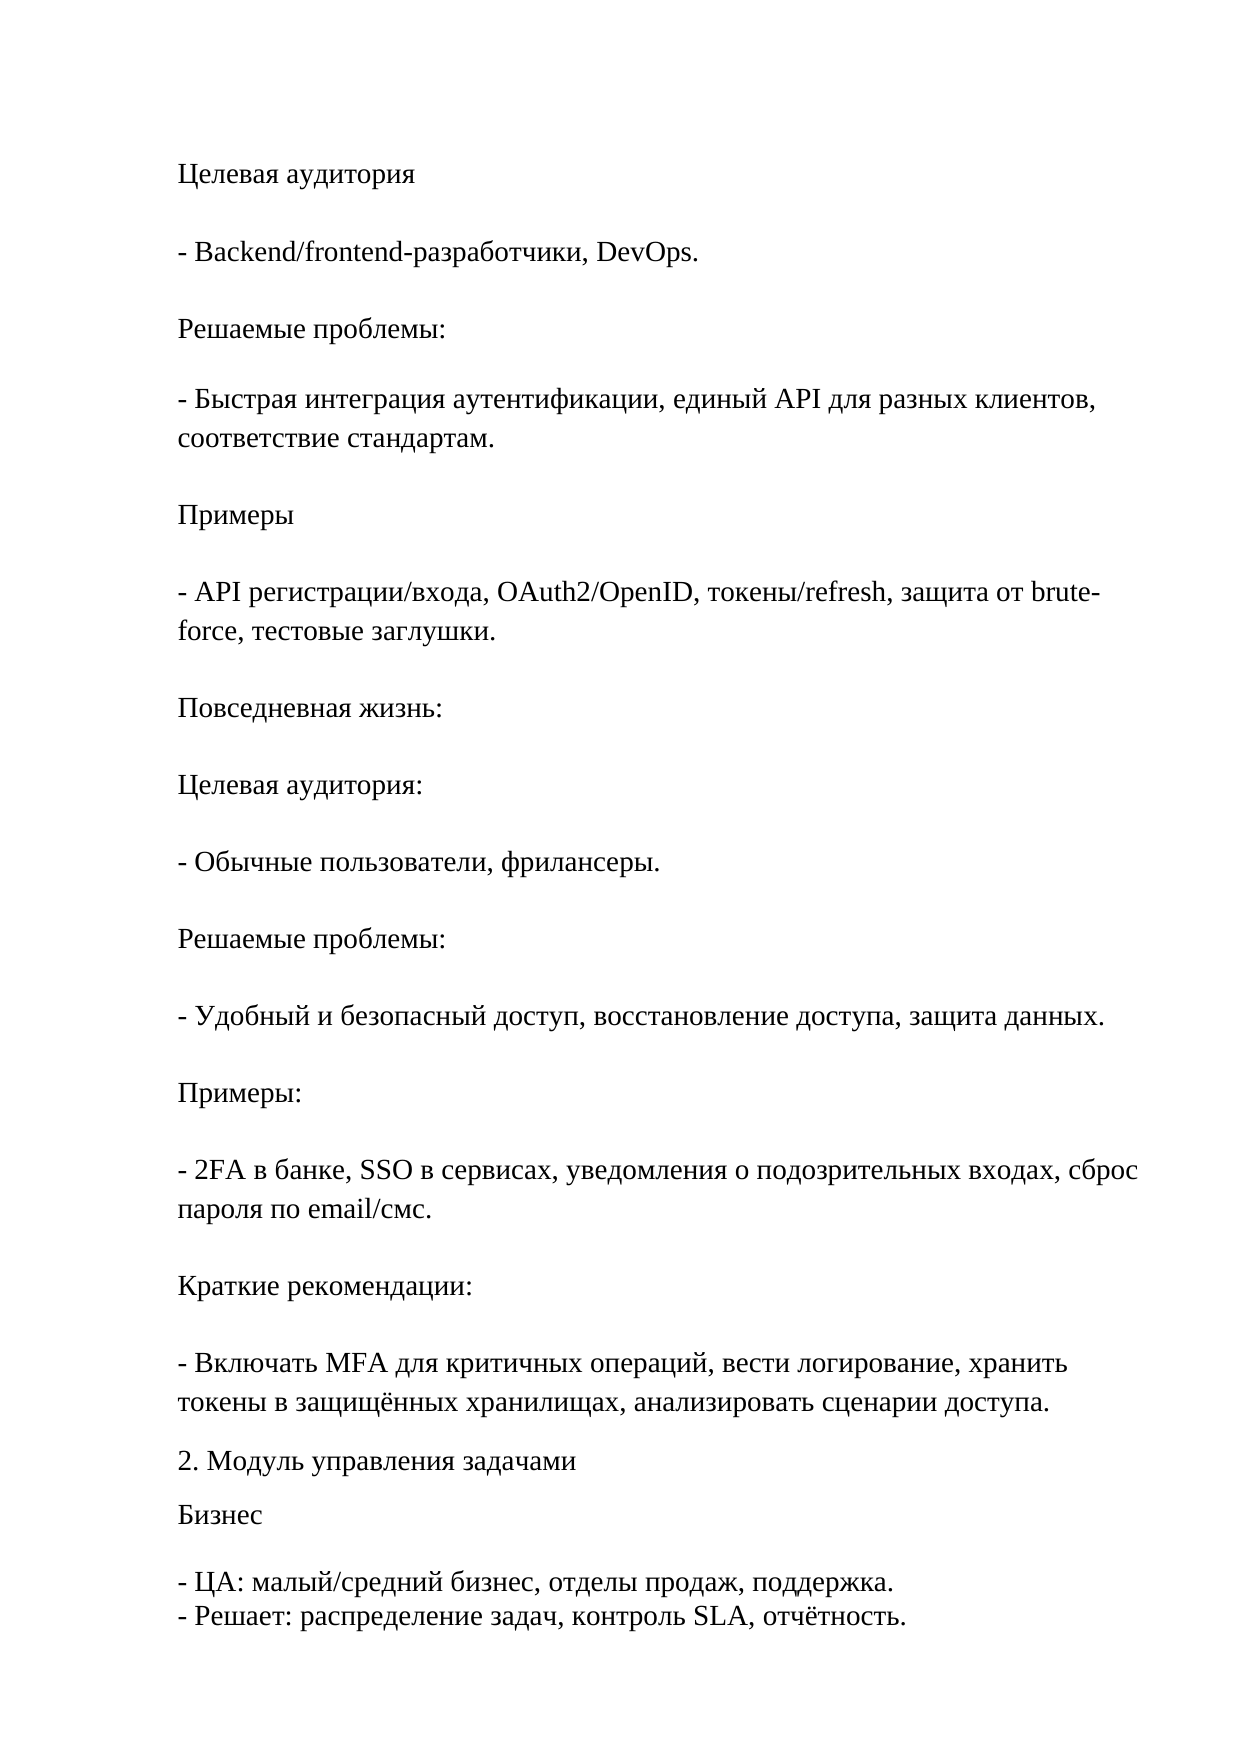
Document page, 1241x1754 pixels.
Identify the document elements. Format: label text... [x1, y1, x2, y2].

text 2. Модуль управления задачами [177, 1443, 1152, 1477]
text Целевая аудитория - Backend/frontend-разработчики, DevOps. Решаемые проблемы: - Быстрая интеграция аутентификации, единый API для разных клиентов, соответствие стандартам. Примеры - API регистрации/входа, OAuth2/OpenID, токены/refresh, защита от brute-force, тестовые заглушки. Повседневная жизнь: Целевая аудитория: - Обычные пользователи, фрилансеры. Решаемые проблемы: - Удобный и безопасный доступ, восстановление доступа, защита данных. Примеры: - 2FA в банке, SSO в сервисах, уведомления о подозрительных входах, сброс пароля по email/смс. Краткие рекомендации: - Включать MFA для критичных операций, вести логирование, хранить токены в защищённых хранилищах, анализировать сценарии доступа. [177, 118, 1152, 1417]
text Бизнес - ЦА: малый/средний бизнес, отделы продаж, поддержка. - Решает: распределение задач, контроль SLA, отчётность. [177, 1497, 1152, 1632]
